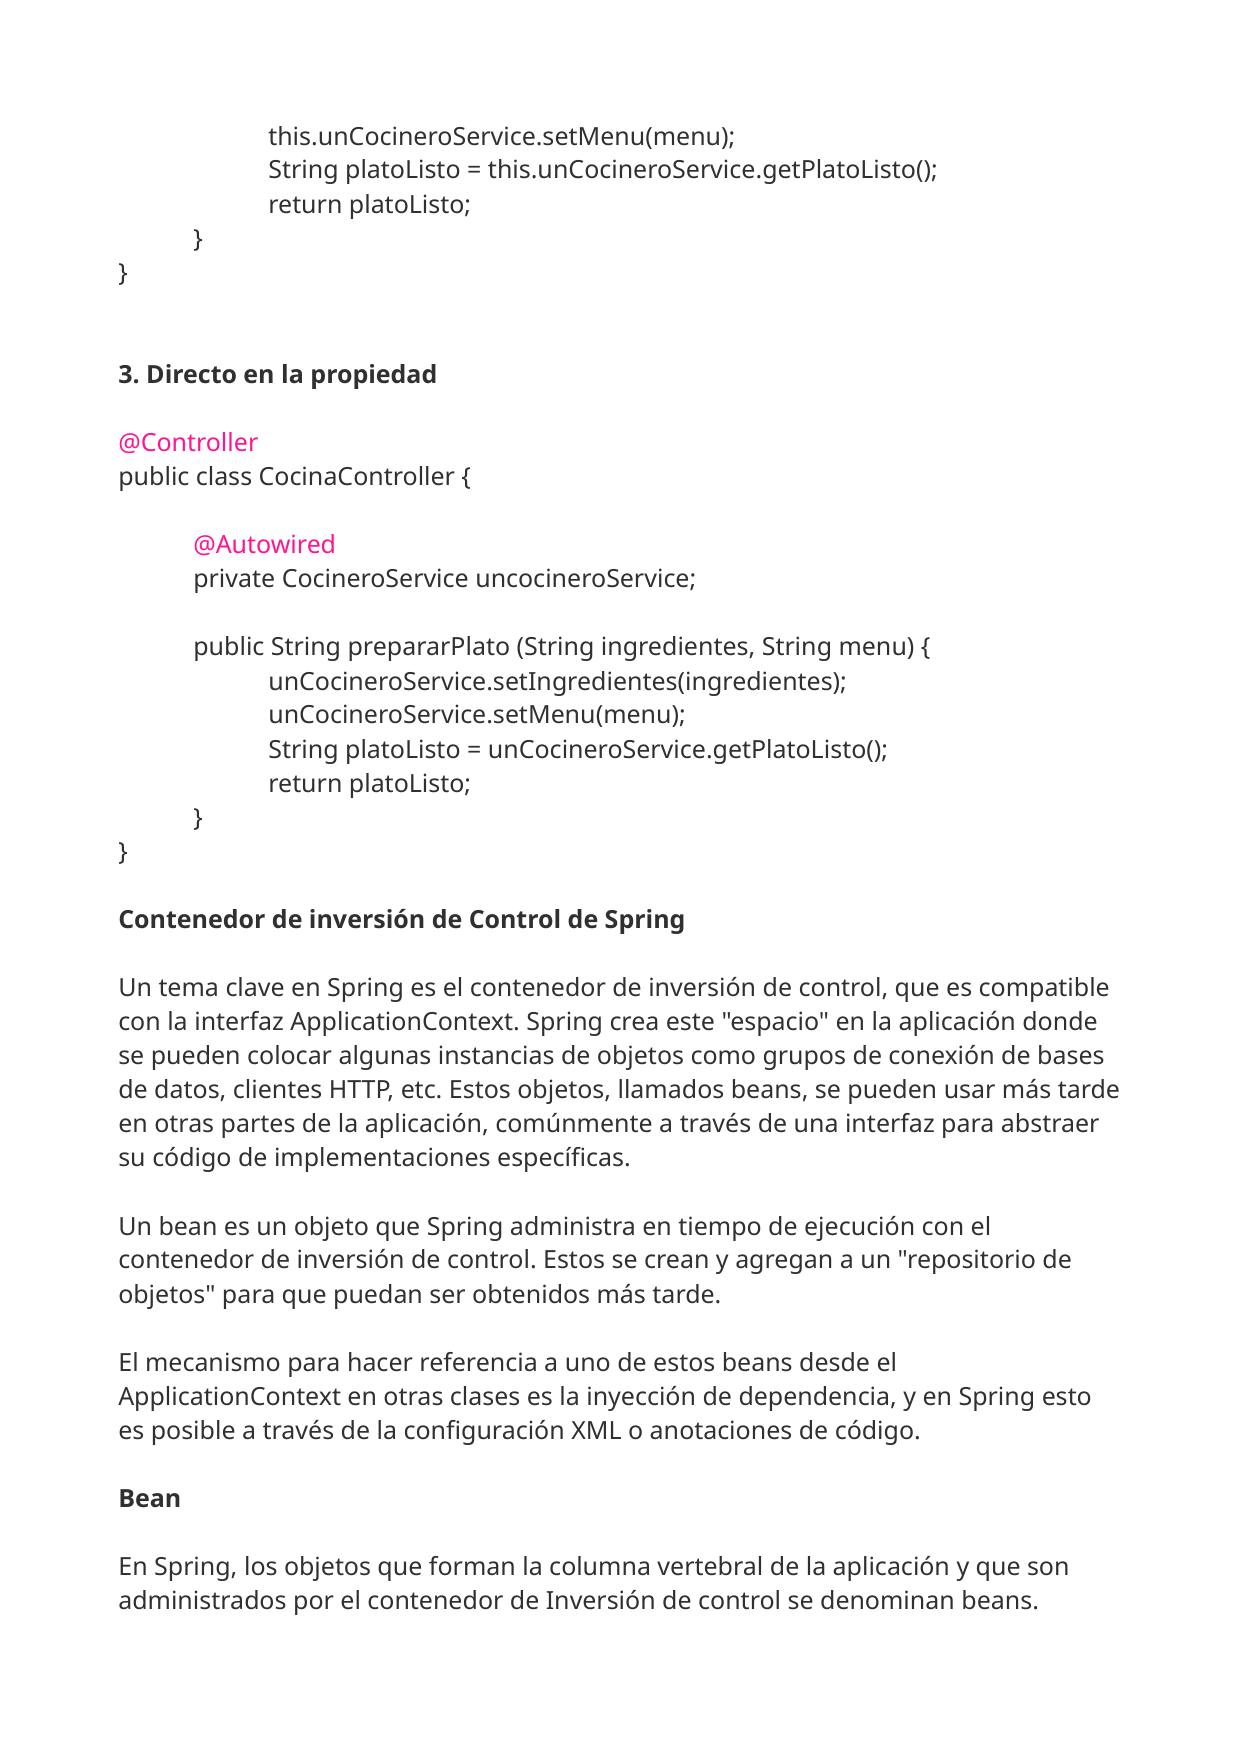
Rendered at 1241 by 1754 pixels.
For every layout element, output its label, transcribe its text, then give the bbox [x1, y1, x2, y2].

text Un tema clave en Spring es el contenedor de inversión de control, que es compatible con la interfaz ApplicationContext. Spring crea este "espacio" en la aplicación donde se pueden colocar algunas instancias de objetos como grupos de conexión de bases de datos, clientes HTTP, etc. Estos objetos, llamados beans, se pueden usar más tarde en otras partes de la aplicación, comúnmente a través de una interfaz para abstraer su código de implementaciones específicas. [118, 970, 1122, 1174]
text } [118, 254, 1122, 288]
text return platoListo; [118, 765, 1122, 799]
text @Controller [118, 425, 1122, 459]
text Contenedor de inversión de Control de Spring [118, 902, 1122, 936]
text } [118, 799, 1122, 833]
text unCocineroService.setMenu(menu); [118, 697, 1122, 731]
text unCocineroService.setIngredientes(ingredientes); [118, 663, 1122, 697]
text String platoListo = unCocineroService.getPlatoListo(); [118, 731, 1122, 765]
text El mecanismo para hacer referencia a uno de estos beans desde el ApplicationContext en otras clases es la inyección de dependencia, y en Spring esto es posible a través de la configuración XML o anotaciones de código. [118, 1344, 1122, 1447]
text 3. Directo en la propiedad [118, 357, 1122, 391]
text En Spring, los objetos que forman la columna vertebral de la aplicación y que son administrados por el contenedor de Inversión de control se denominan beans. [118, 1549, 1122, 1617]
text @Autowired [118, 527, 1122, 561]
text this.unCocineroService.setMenu(menu); [118, 118, 1122, 152]
text Bean [118, 1481, 1122, 1515]
text String platoListo = this.unCocineroService.getPlatoListo(); [118, 152, 1122, 186]
text public class CocinaController { [118, 459, 1122, 493]
text private CocineroService uncocineroService; [118, 561, 1122, 595]
text return platoListo; [118, 186, 1122, 220]
text Un bean es un objeto que Spring administra en tiempo de ejecución con el contenedor de inversión de control. Estos se crean y agregan a un "repositorio de objetos" para que puedan ser obtenidos más tarde. [118, 1208, 1122, 1310]
text public String prepararPlato (String ingredientes, String menu) { [118, 629, 1122, 663]
text } [118, 220, 1122, 254]
text } [118, 833, 1122, 867]
